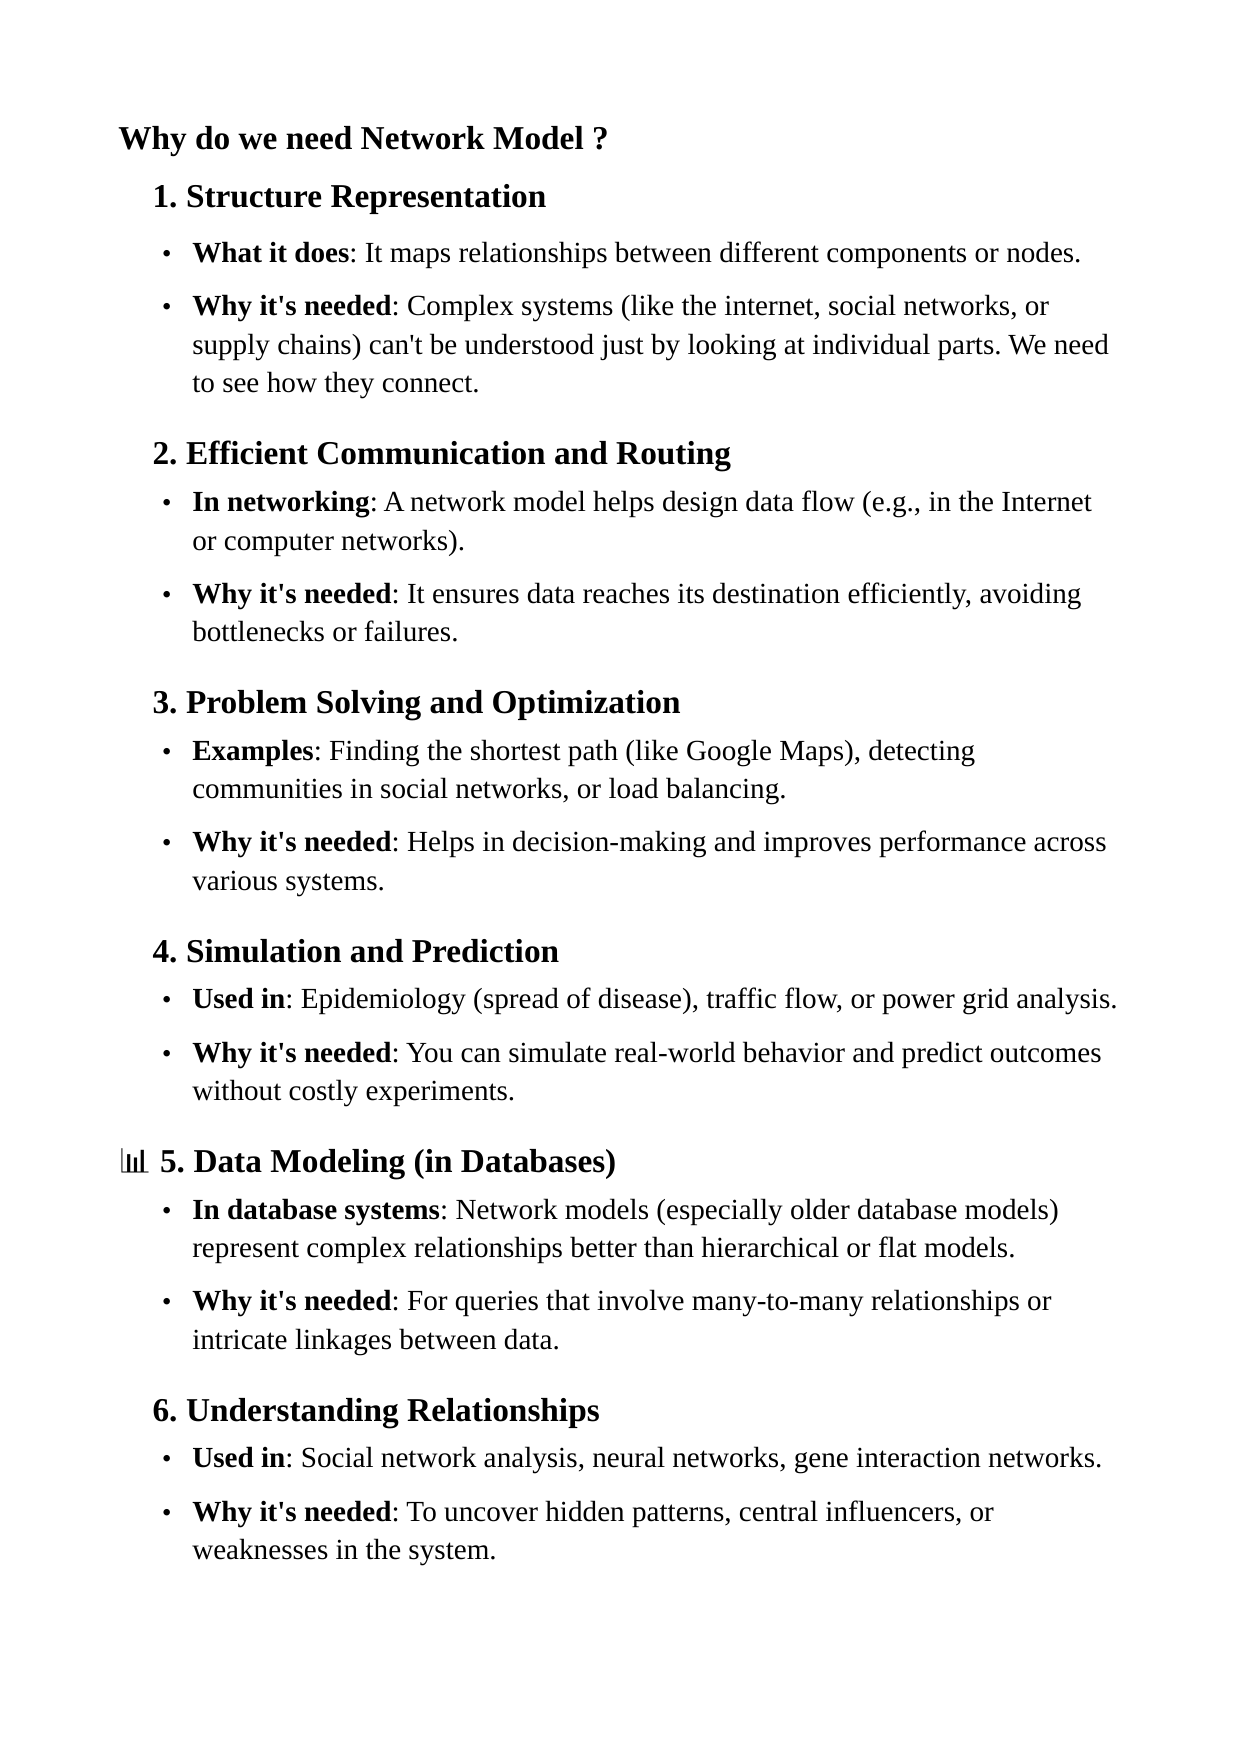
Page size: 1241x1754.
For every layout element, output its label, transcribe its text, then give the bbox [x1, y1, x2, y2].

list What it does: It maps relationships between different components or nodes. [162, 235, 1122, 269]
list Why it's needed: It ensures data reaches its destination efficiently, avoiding bottlenecks or failures. [162, 576, 1122, 648]
list Why it's needed: To uncover hidden patterns, central influencers, or weaknesses in the system. [162, 1494, 1122, 1566]
list Used in: Epidemiology (spread of disease), traffic flow, or power grid analysis. [162, 982, 1122, 1015]
subtitle 🧠 3. Problem Solving and Optimization [118, 682, 1122, 720]
list Why it's needed: For queries that involve many-to-many relationships or intricate linkages between data. [162, 1283, 1122, 1356]
list Why it's needed: You can simulate real-world behavior and predict outcomes without costly experiments. [162, 1035, 1122, 1107]
list In networking: A network model helps design data flow (e.g., in the Internet or computer networks). [162, 484, 1122, 556]
subtitle 🔬 4. Simulation and Prediction [118, 931, 1122, 969]
subtitle 🧬 6. Understanding Relationships [118, 1390, 1122, 1428]
list Used in: Social network analysis, neural networks, gene interaction networks. [162, 1441, 1122, 1474]
list Why it's needed: Complex systems (like the internet, social networks, or supply chains) can't be understood just by looking at individual parts. We need to see how they connect. [162, 288, 1122, 399]
subtitle 📊 5. Data Modeling (in Databases) [118, 1141, 1122, 1179]
subtitle 🌐 2. Efficient Communication and Routing [118, 433, 1122, 472]
list Examples: Finding the shortest path (like Google Maps), detecting communities in social networks, or load balancing. [162, 733, 1122, 805]
text 🔧 1. Structure Representation [118, 177, 1122, 215]
list In database systems: Network models (especially older database models) represent complex relationships better than hierarchical or flat models. [162, 1192, 1122, 1264]
list Why it's needed: Helps in decision-making and improves performance across various systems. [162, 824, 1122, 897]
text Why do we need Network Model ? [118, 118, 1122, 156]
